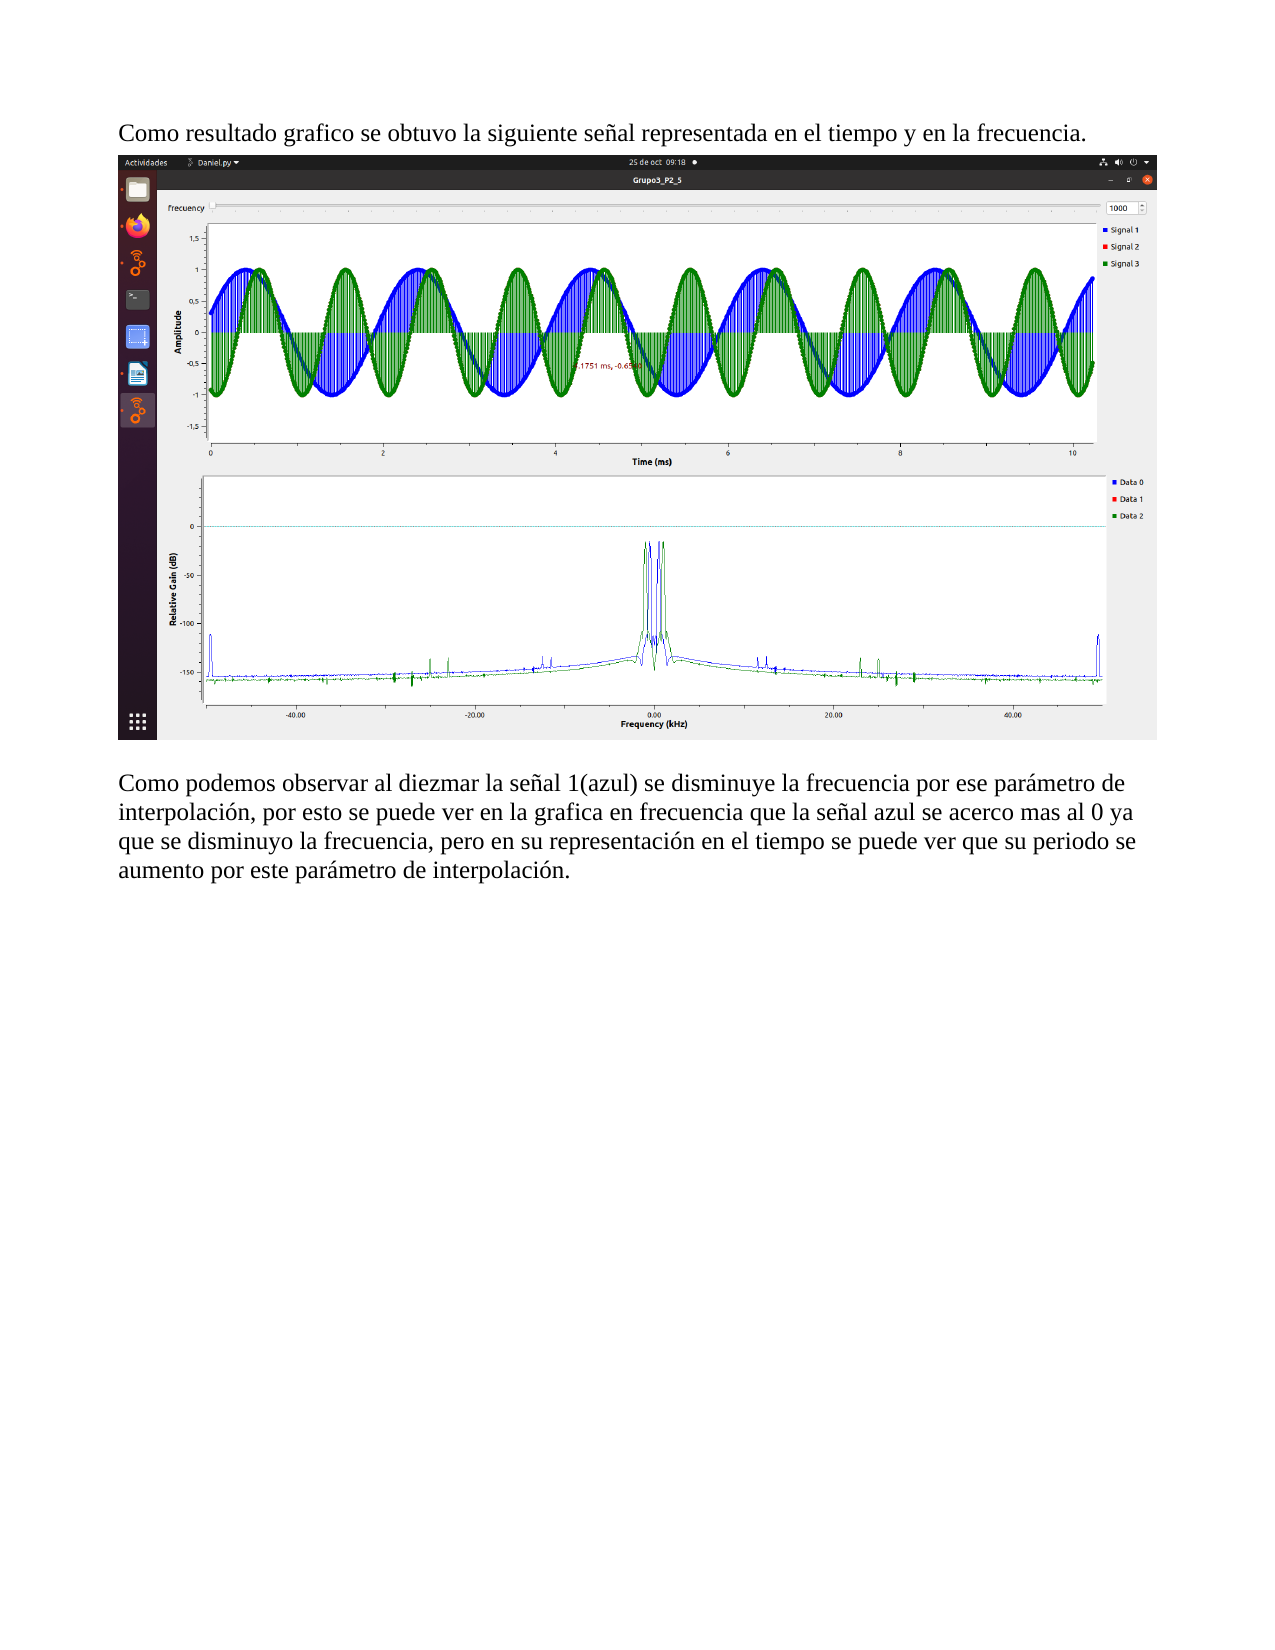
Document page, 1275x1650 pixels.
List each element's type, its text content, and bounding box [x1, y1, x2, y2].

text Como podemos observar al diezmar la señal 1(azul) se disminuye la frecuencia por ese parámetro de interpolación, por esto se puede ver en la grafica en frecuencia que la señal azul se acerco mas al 0 ya que se disminuyo la frecuencia, pero en su representación en el tiempo se puede ver que su periodo se aumento por este parámetro de interpolación. [118, 768, 1157, 883]
text Como resultado grafico se obtuvo la siguiente señal representada en el tiempo y en la frecuencia. [118, 118, 1157, 147]
picture [118, 155, 1157, 740]
